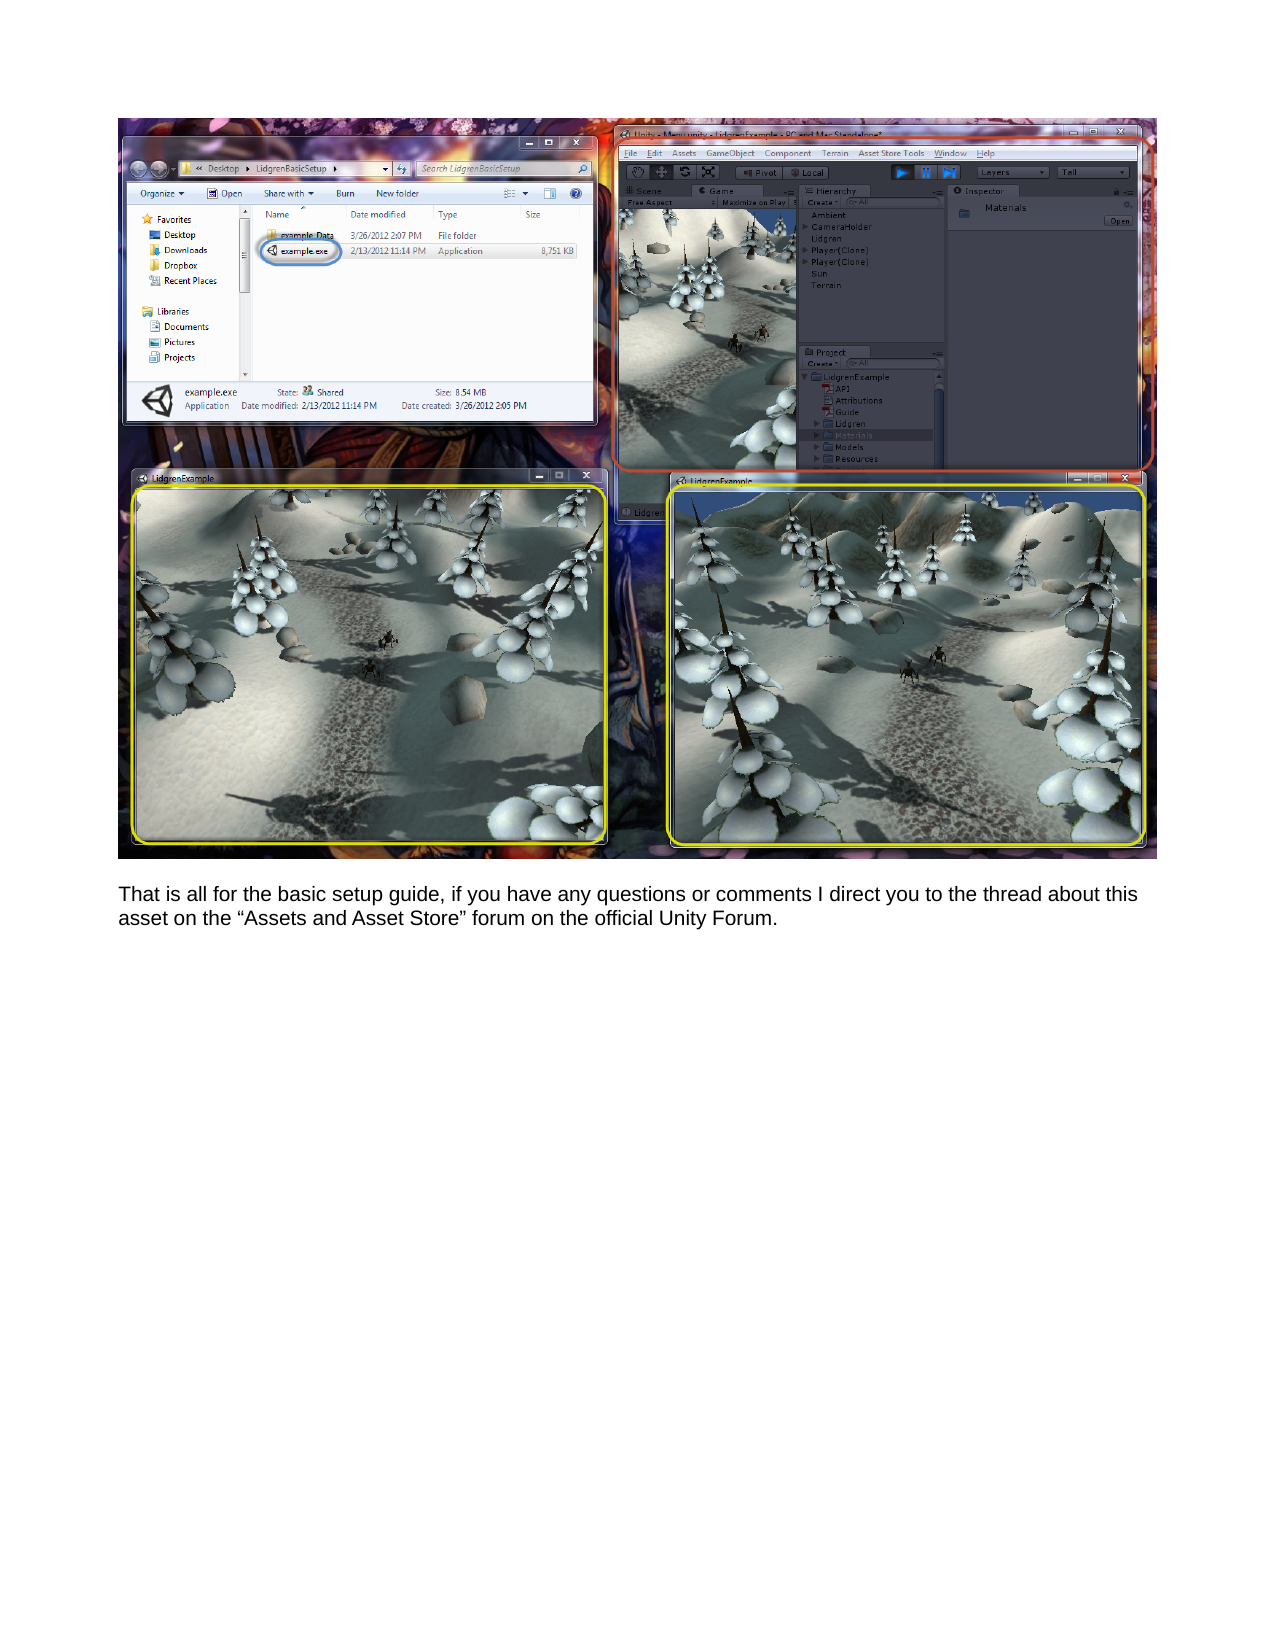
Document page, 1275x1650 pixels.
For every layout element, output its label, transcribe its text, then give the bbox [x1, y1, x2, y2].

picture [118, 118, 1157, 859]
text That is all for the basic setup guide, if you have any questions or comments I direct you to the thread about this asset on the “Assets and Asset Store” forum on the official Unity Forum. [118, 882, 1157, 930]
